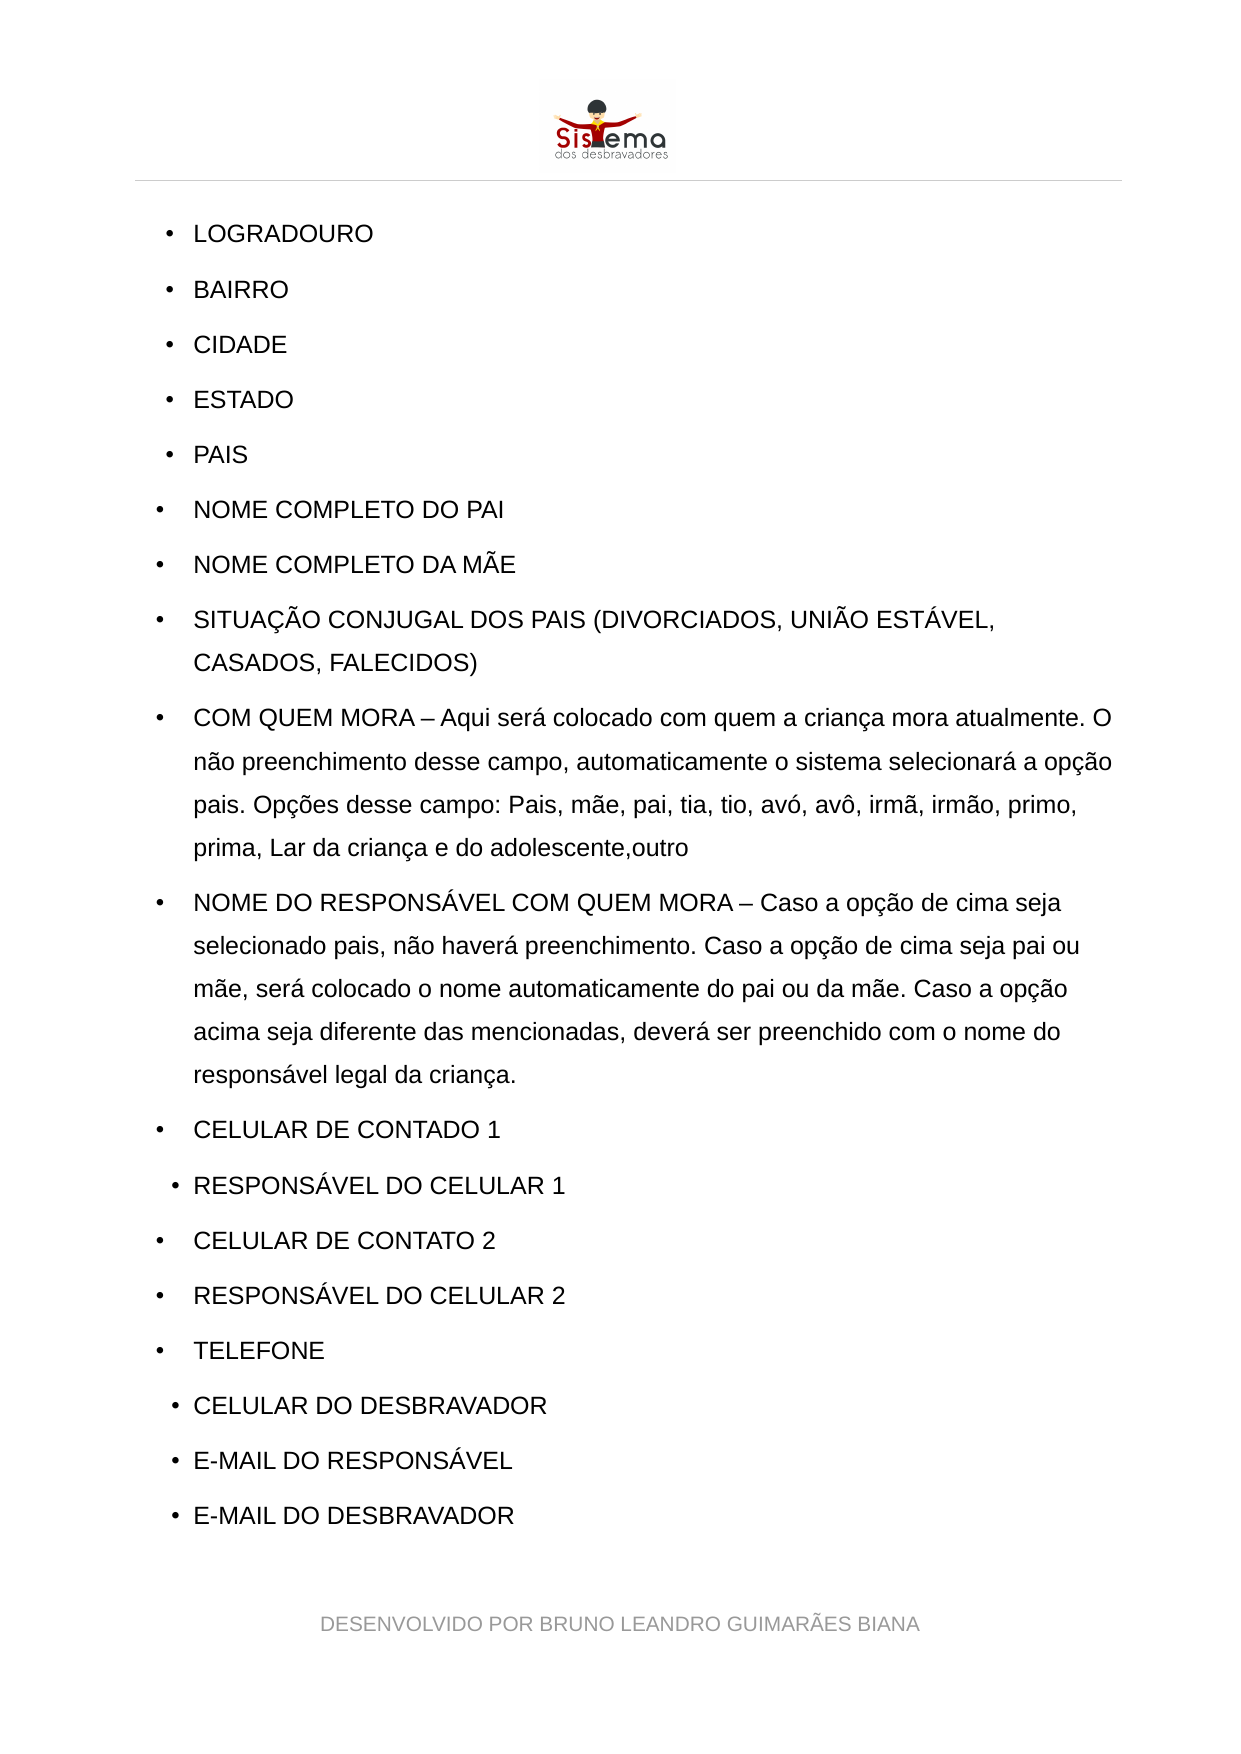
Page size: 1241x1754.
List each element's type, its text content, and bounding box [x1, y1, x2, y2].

list CELULAR DE CONTADO 1 [156, 1116, 1122, 1144]
list BAIRRO [165, 274, 1122, 303]
list PAIS [165, 440, 1122, 469]
list E-MAIL DO RESPONSÁVEL [171, 1446, 1122, 1475]
list SITUAÇÃO CONJUGAL DOS PAIS (DIVORCIADOS, UNIÃO ESTÁVEL, CASADOS, FALECIDOS) [156, 605, 1122, 677]
list CELULAR DO DESBRAVADOR [171, 1391, 1122, 1420]
list NOME COMPLETO DO PAI [156, 495, 1122, 524]
picture [538, 79, 677, 173]
list CIDADE [165, 330, 1122, 358]
list NOME DO RESPONSÁVEL COM QUEM MORA – Caso a opção de cima seja selecionado pais, não haverá preenchimento. Caso a opção de cima seja pai ou mãe, será colocado o nome automaticamente do pai ou da mãe. Caso a opção acima seja diferente das mencionadas, deverá ser preenchido com o nome do responsável legal da criança. [156, 888, 1122, 1089]
list NOME COMPLETO DA MÃE [156, 550, 1122, 579]
list CELULAR DE CONTATO 2 [156, 1226, 1122, 1254]
list ESTADO [165, 385, 1122, 414]
list LOGRADOURO [165, 219, 1122, 248]
list TELEFONE [156, 1336, 1122, 1365]
list E-MAIL DO DESBRAVADOR [171, 1501, 1122, 1530]
list COM QUEM MORA – Aqui será colocado com quem a criança mora atualmente. O não preenchimento desse campo, automaticamente o sistema selecionará a opção pais. Opções desse campo: Pais, mãe, pai, tia, tio, avó, avô, irmã, irmão, primo, prima, Lar da criança e do adolescente,outro [156, 703, 1122, 862]
list RESPONSÁVEL DO CELULAR 2 [156, 1281, 1122, 1310]
list RESPONSÁVEL DO CELULAR 1 [171, 1171, 1122, 1199]
